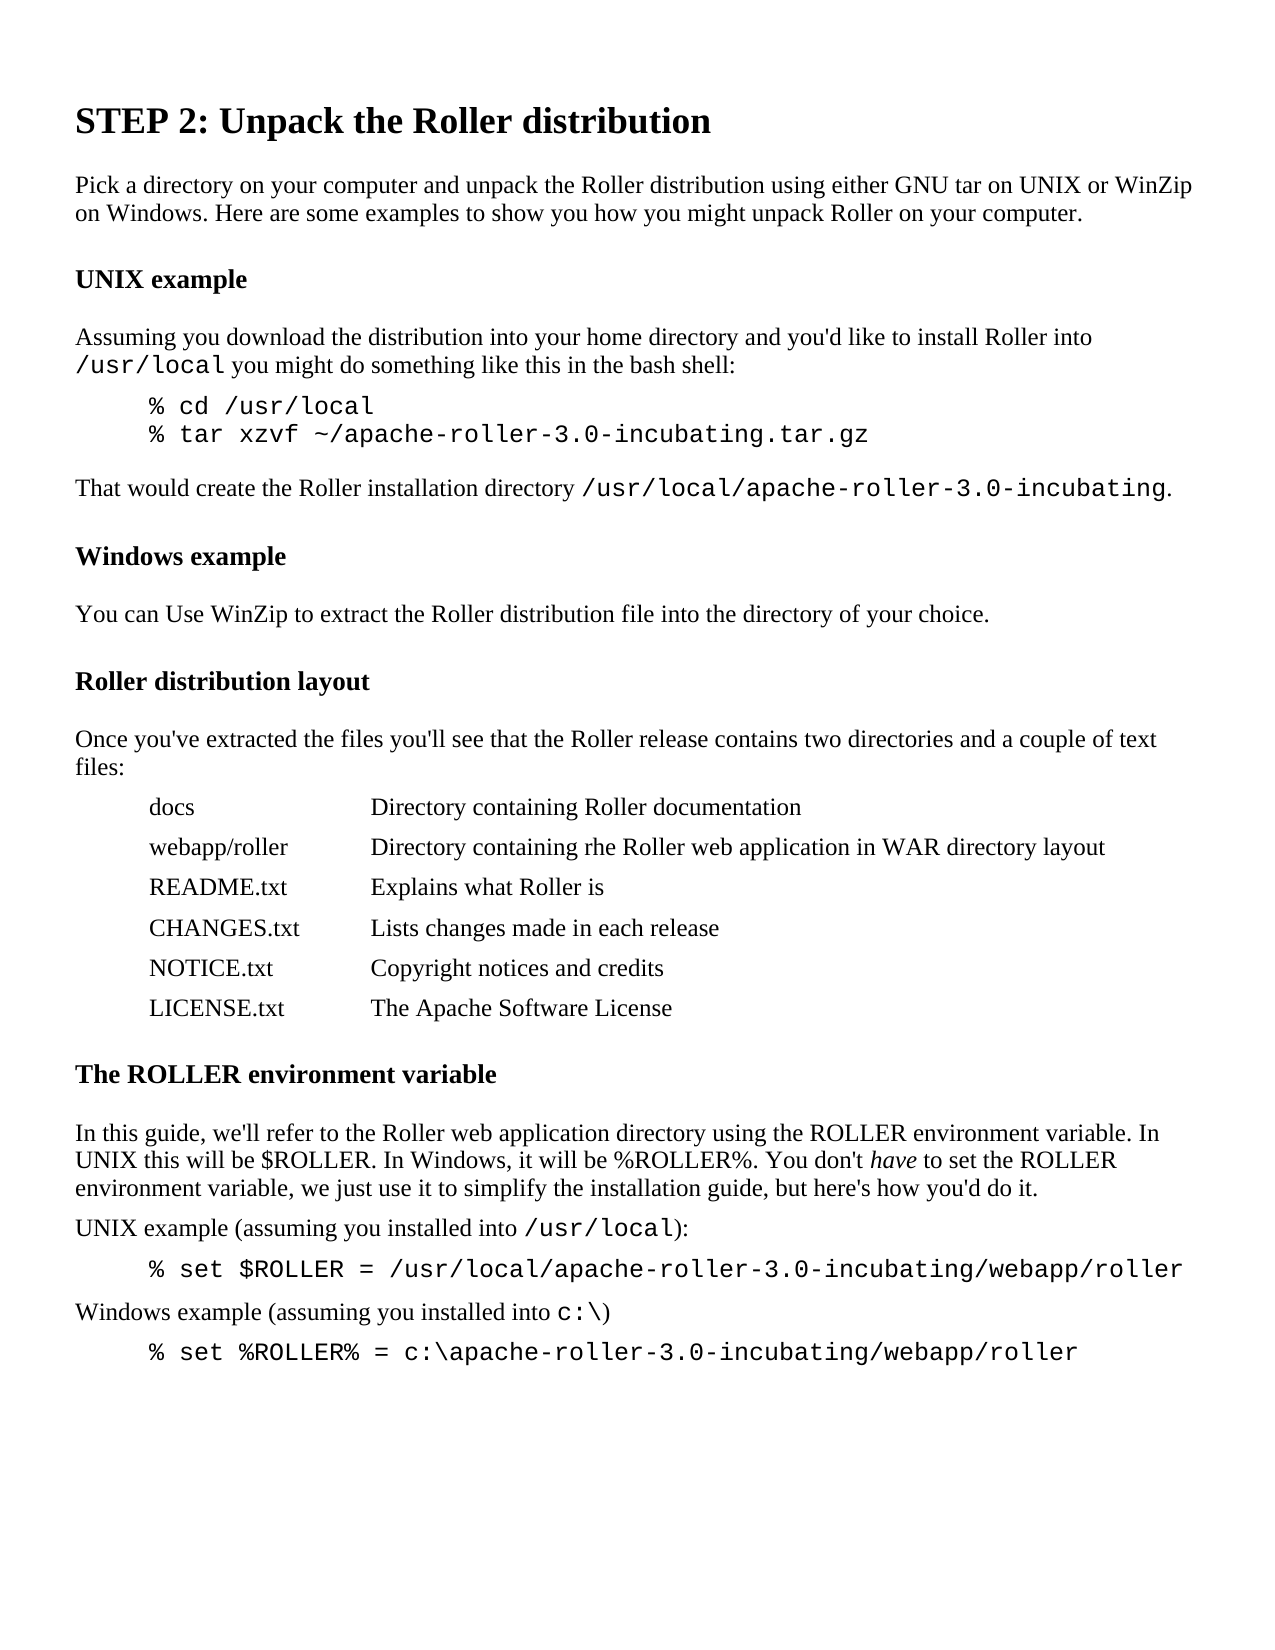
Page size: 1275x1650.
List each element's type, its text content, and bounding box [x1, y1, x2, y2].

text Windows example (assuming you installed into c:\) [75, 1298, 1200, 1327]
text Once you've extracted the files you'll see that the Roller release contains two directories and a couple of text files: [75, 725, 1200, 781]
text UNIX example (assuming you installed into /usr/local): [75, 1214, 1200, 1244]
text Pick a directory on your computer and unpack the Roller distribution using either GNU tar on UNIX or WinZip on Windows. Here are some examples to show you how you might unpack Roller on your computer. [75, 171, 1200, 226]
subtitle STEP 2: Unpack the Roller distribution [75, 100, 1200, 142]
text README.txt Explains what Roller is [75, 873, 1200, 901]
text NOTICE.txt Copyright notices and credits [75, 954, 1200, 982]
text You can Use WinZip to extract the Roller distribution file into the directory of your choice. [75, 601, 1200, 628]
subtitle The ROLLER environment variable [75, 1059, 1200, 1089]
text In this guide, we'll refer to the Roller web application directory using the ROLLER environment variable. In UNIX this will be $ROLLER. In Windows, it will be %ROLLER%. You don't have to set the ROLLER environment variable, we just use it to simplify the installation guide, but here's how you'd do it. [75, 1119, 1200, 1202]
text % tar xzvf ~/apache-roller-3.0-incubating.tar.gz [75, 422, 1200, 450]
text That would create the Roller installation directory /usr/local/apache-roller-3.0-incubating. [75, 474, 1200, 503]
text webapp/roller Directory containing rhe Roller web application in WAR directory layout [75, 833, 1200, 861]
text docs Directory containing Roller documentation [75, 793, 1200, 821]
subtitle Windows example [75, 541, 1200, 571]
text CHANGES.txt Lists changes made in each release [75, 914, 1200, 941]
text Assuming you download the distribution into your home directory and you'd like to install Roller into /usr/local you might do something like this in the bash shell: [75, 323, 1200, 381]
text % set %ROLLER% = c:\apache-roller-3.0-incubating/webapp/roller [75, 1340, 1200, 1368]
subtitle Roller distribution layout [75, 666, 1200, 696]
subtitle UNIX example [75, 264, 1200, 294]
text % cd /usr/local [75, 393, 1200, 422]
text LICENSE.txt The Apache Software License [75, 994, 1200, 1022]
text % set $ROLLER = /usr/local/apache-roller-3.0-incubating/webapp/roller [75, 1257, 1200, 1285]
